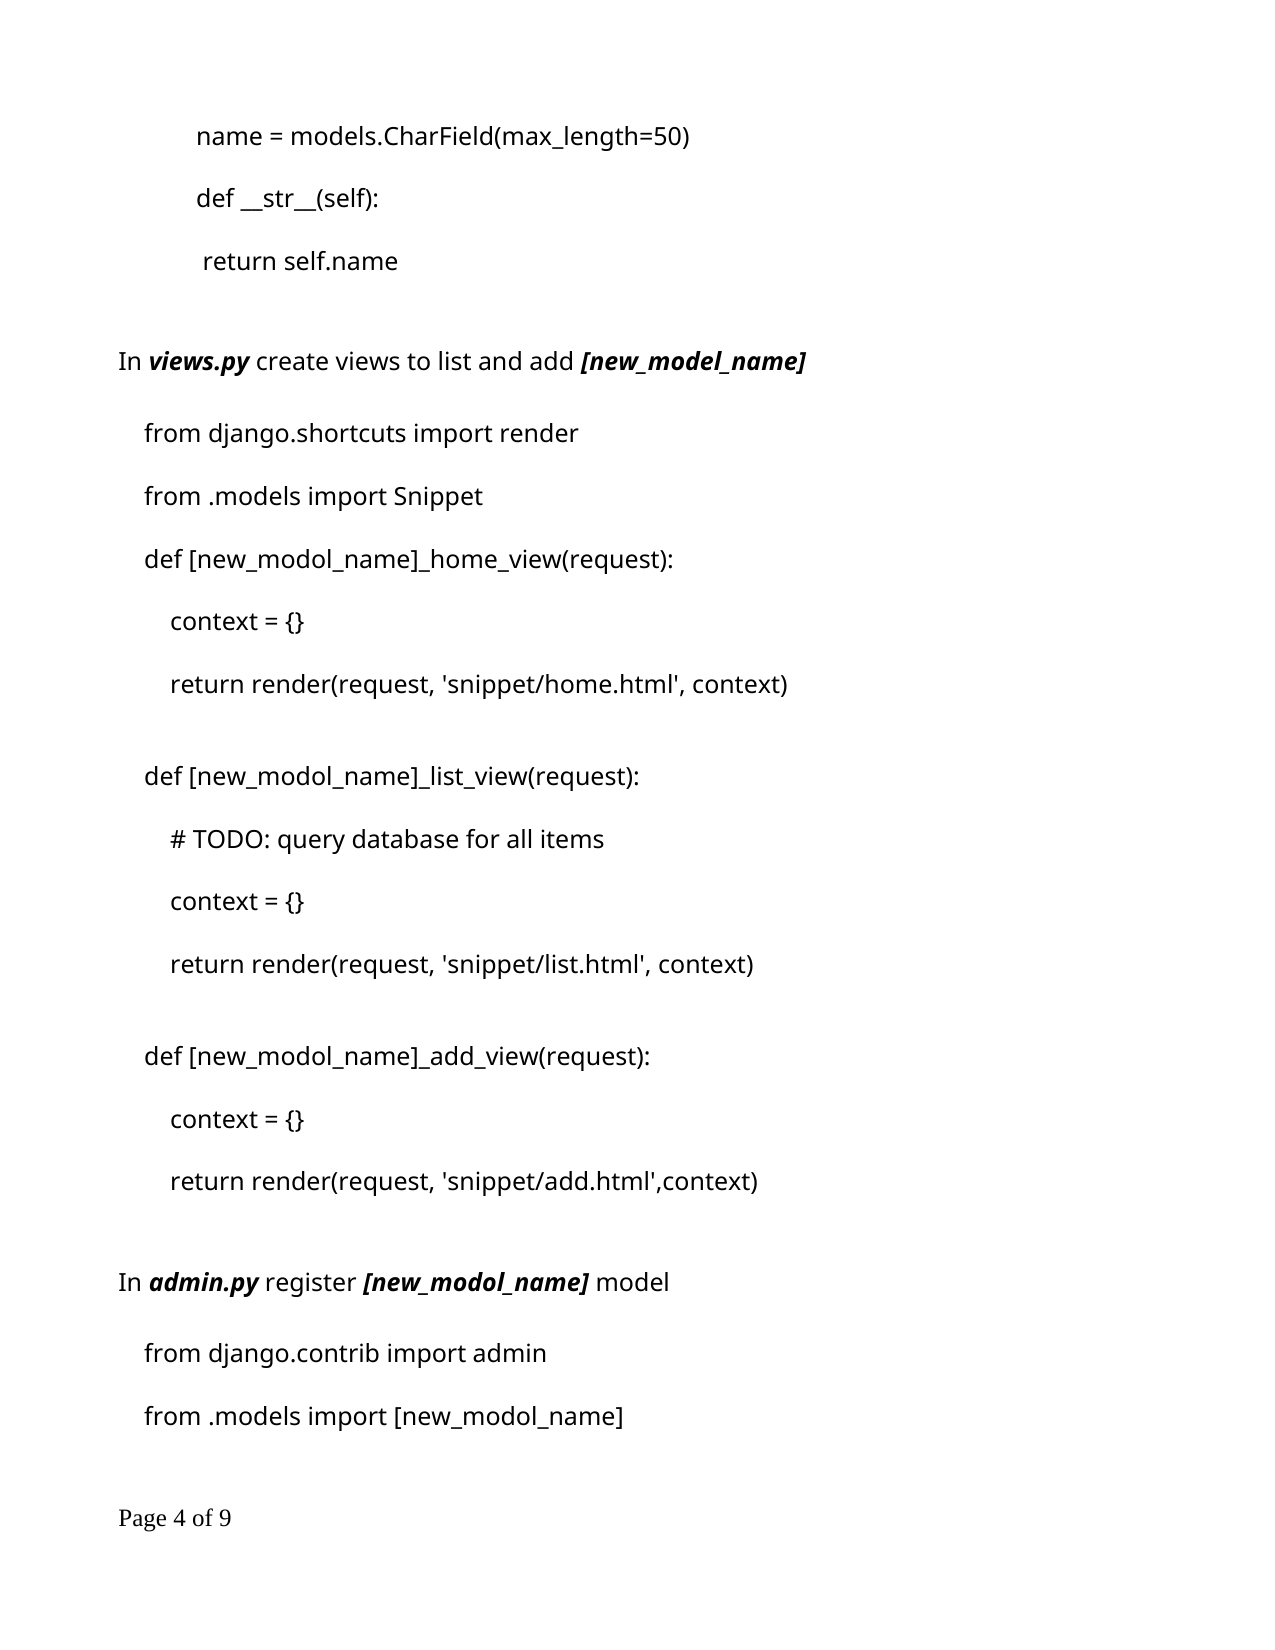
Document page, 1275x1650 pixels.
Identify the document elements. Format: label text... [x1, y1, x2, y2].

text return render(request, 'snippet/list.html', context) [118, 947, 1157, 981]
text return render(request, 'snippet/home.html', context) [118, 667, 1157, 701]
text In admin.py register [new_modol_name] model [118, 1264, 1157, 1298]
text In views.py create views to list and add [new_model_name] [118, 344, 1157, 378]
text # TODO: query database for all items [118, 821, 1157, 855]
text context = {} [118, 884, 1157, 918]
text from django.contrib import admin [118, 1336, 1157, 1370]
text def __str__(self): [118, 181, 1157, 215]
text from django.shortcuts import render [118, 416, 1157, 450]
text return self.name [118, 244, 1157, 278]
text def [new_modol_name]_home_view(request): [118, 541, 1157, 575]
text def [new_modol_name]_list_view(request): [118, 758, 1157, 792]
text return render(request, 'snippet/add.html',context) [118, 1164, 1157, 1198]
text context = {} [118, 604, 1157, 638]
text context = {} [118, 1101, 1157, 1135]
text name = models.CharField(max_length=50) [118, 118, 1157, 152]
text def [new_modol_name]_add_view(request): [118, 1038, 1157, 1072]
text from .models import [new_modol_name] [118, 1399, 1157, 1433]
text from .models import Snippet [118, 478, 1157, 512]
